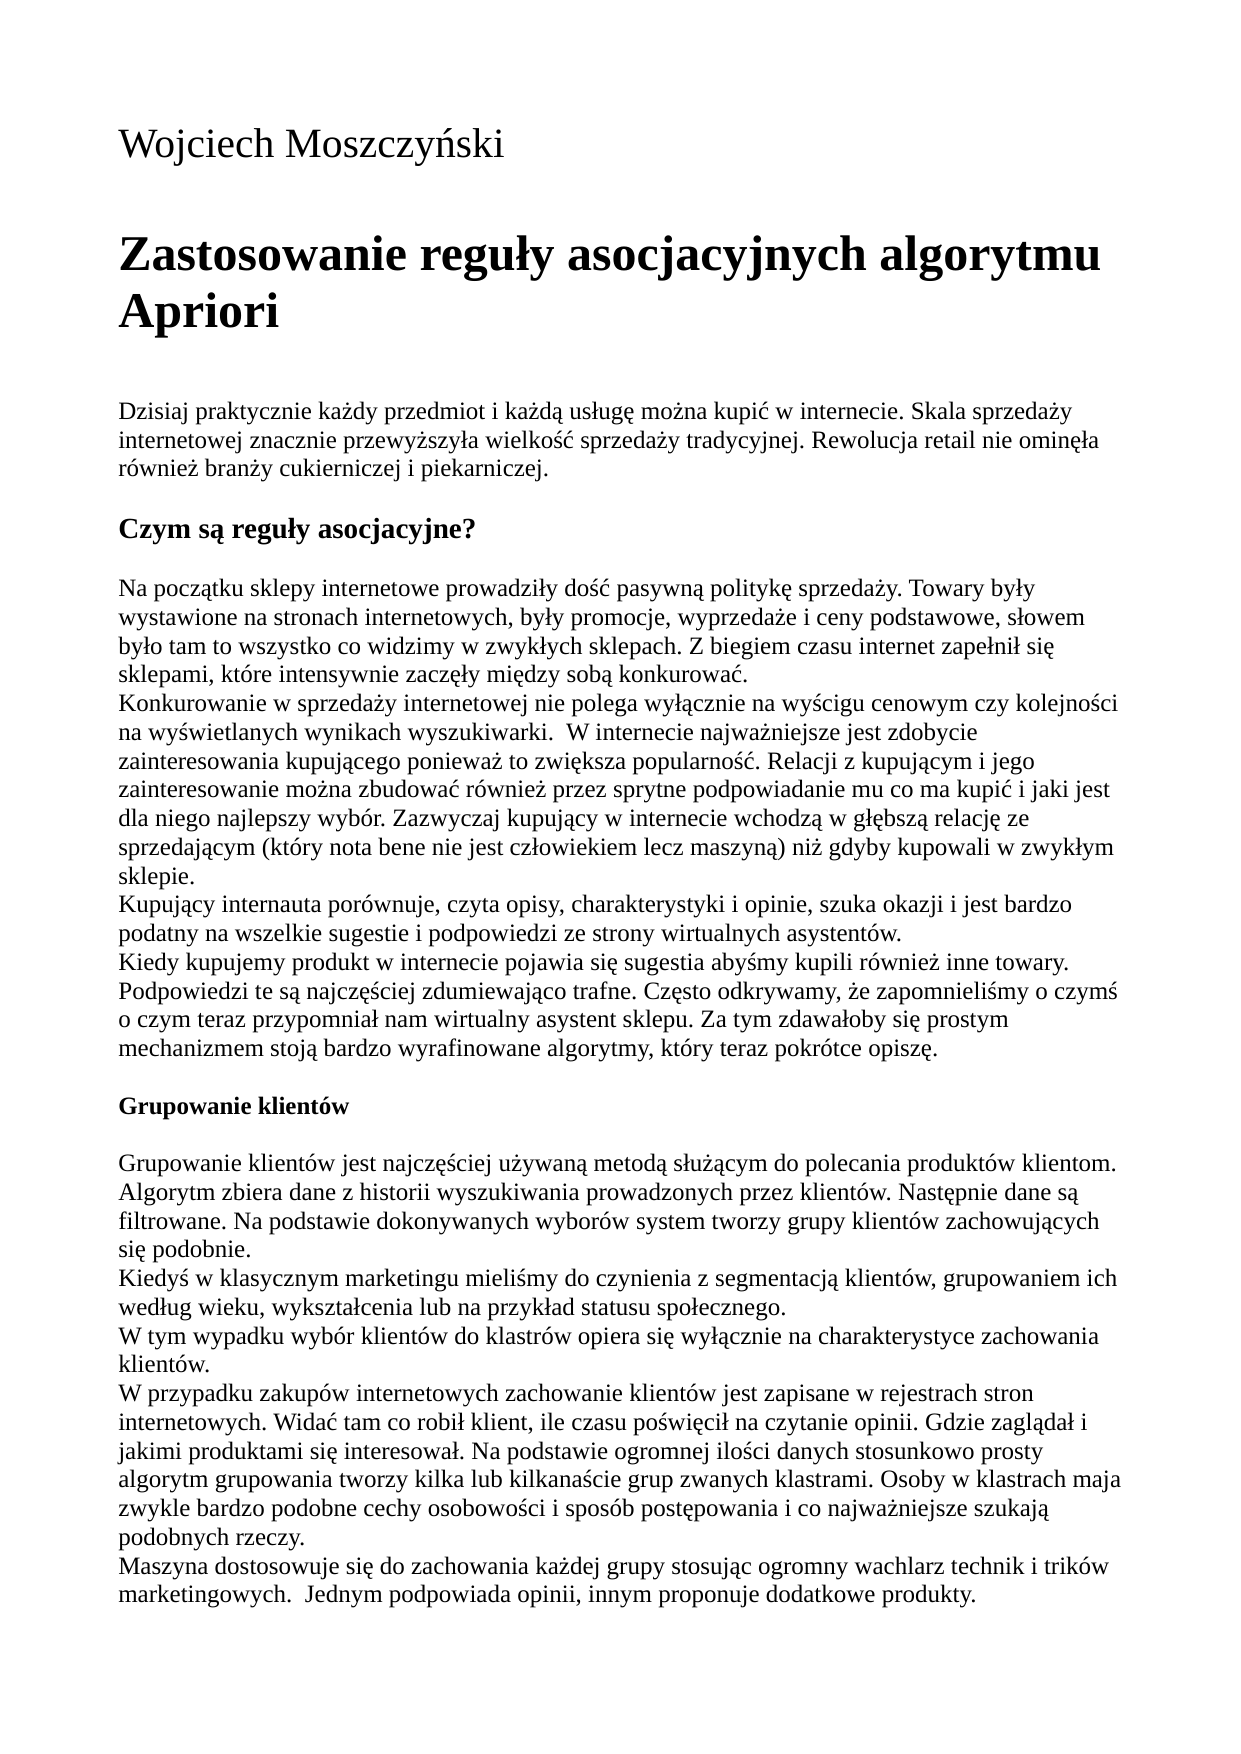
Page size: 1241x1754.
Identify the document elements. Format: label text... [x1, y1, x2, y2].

text Grupowanie klientów jest najczęściej używaną metodą służącym do polecania produktów klientom. Algorytm zbiera dane z historii wyszukiwania prowadzonych przez klientów. Następnie dane są filtrowane. Na podstawie dokonywanych wyborów system tworzy grupy klientów zachowujących się podobnie. [118, 1148, 1122, 1263]
text Wojciech Moszczyński [118, 118, 1122, 166]
text W przypadku zakupów internetowych zachowanie klientów jest zapisane w rejestrach stron internetowych. Widać tam co robił klient, ile czasu poświęcił na czytanie opinii. Gdzie zaglądał i jakimi produktami się interesował. Na podstawie ogromnej ilości danych stosunkowo prosty algorytm grupowania tworzy kilka lub kilkanaście grup zwanych klastrami. Osoby w klastrach maja zwykle bardzo podobne cechy osobowości i sposób postępowania i co najważniejsze szukają podobnych rzeczy. [118, 1378, 1122, 1551]
text Zastosowanie reguły asocjacyjnych algorytmu Apriori [118, 223, 1122, 338]
text Konkurowanie w sprzedaży internetowej nie polega wyłącznie na wyścigu cenowym czy kolejności na wyświetlanych wynikach wyszukiwarki. W internecie najważniejsze jest zdobycie zainteresowania kupującego ponieważ to zwiększa popularność. Relacji z kupującym i jego zainteresowanie można zbudować również przez sprytne podpowiadanie mu co ma kupić i jaki jest dla niego najlepszy wybór. Zazwyczaj kupujący w internecie wchodzą w głębszą relację ze sprzedającym (który nota bene nie jest człowiekiem lecz maszyną) niż gdyby kupowali w zwykłym sklepie. Kupujący internauta porównuje, czyta opisy, charakterystyki i opinie, szuka okazji i jest bardzo podatny na wszelkie sugestie i podpowiedzi ze strony wirtualnych asystentów. [118, 688, 1122, 947]
text Czym są reguły asocjacyjne? [118, 511, 1122, 544]
text W tym wypadku wybór klientów do klastrów opiera się wyłącznie na charakterystyce zachowania klientów. [118, 1321, 1122, 1378]
text Na początku sklepy internetowe prowadziły dość pasywną politykę sprzedaży. Towary były wystawione na stronach internetowych, były promocje, wyprzedaże i ceny podstawowe, słowem było tam to wszystko co widzimy w zwykłych sklepach. Z biegiem czasu internet zapełnił się sklepami, które intensywnie zaczęły między sobą konkurować. [118, 573, 1122, 688]
text Maszyna dostosowuje się do zachowania każdej grupy stosując ogromny wachlarz technik i trików marketingowych. Jednym podpowiada opinii, innym proponuje dodatkowe produkty. [118, 1551, 1122, 1608]
text Kiedy kupujemy produkt w internecie pojawia się sugestia abyśmy kupili również inne towary. Podpowiedzi te są najczęściej zdumiewająco trafne. Często odkrywamy, że zapomnieliśmy o czymś o czym teraz przypomniał nam wirtualny asystent sklepu. Za tym zdawałoby się prostym mechanizmem stoją bardzo wyrafinowane algorytmy, który teraz pokrótce opiszę. [118, 947, 1122, 1062]
text Grupowanie klientów [118, 1091, 1122, 1119]
text Kiedyś w klasycznym marketingu mieliśmy do czynienia z segmentacją klientów, grupowaniem ich według wieku, wykształcenia lub na przykład statusu społecznego. [118, 1263, 1122, 1321]
text Dzisiaj praktycznie każdy przedmiot i każdą usługę można kupić w internecie. Skala sprzedaży internetowej znacznie przewyższyła wielkość sprzedaży tradycyjnej. Rewolucja retail nie ominęła również branży cukierniczej i piekarniczej. [118, 367, 1122, 482]
